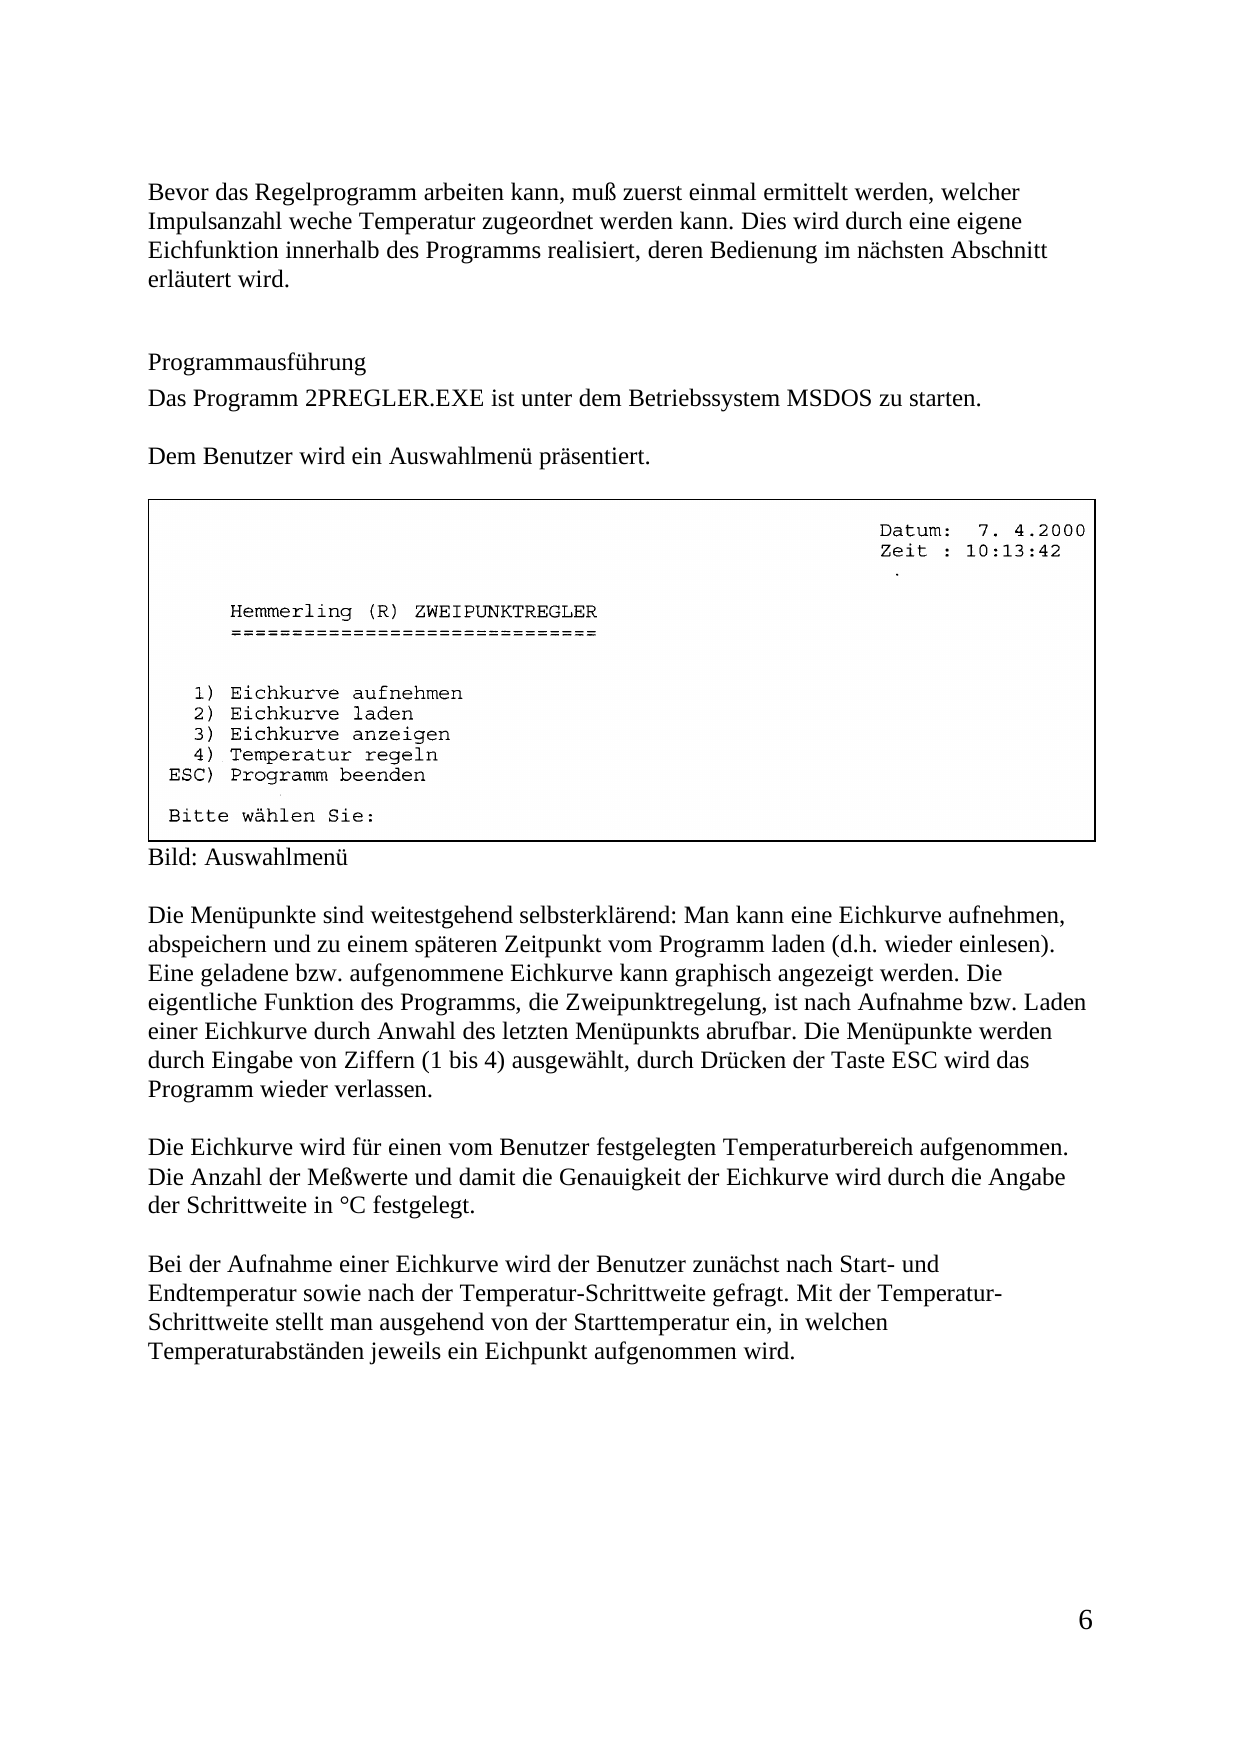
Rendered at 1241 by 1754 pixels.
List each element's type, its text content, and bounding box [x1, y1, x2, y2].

text Das Programm 2PREGLER.EXE ist unter dem Betriebssystem MSDOS zu starten. [148, 382, 1092, 411]
text Bild: Auswahlmenü [148, 842, 1092, 871]
text Dem Benutzer wird ein Auswahlmenü präsentiert. [148, 441, 1092, 469]
text Die Eichkurve wird für einen vom Benutzer festgelegten Temperaturbereich aufgenommen. Die Anzahl der Meßwerte und damit die Genauigkeit der Eichkurve wird durch die Angabe der Schrittweite in °C festgelegt. [148, 1132, 1092, 1219]
subtitle Programmausführung [148, 347, 1092, 376]
text Bevor das Regelprogramm arbeiten kann, muß zuerst einmal ermittelt werden, welcher Impulsanzahl weche Temperatur zugeordnet werden kann. Dies wird durch eine eigene Eichfunktion innerhalb des Programms realisiert, deren Bedienung im nächsten Abschnitt erläutert wird. [148, 177, 1092, 293]
text Die Menüpunkte sind weitestgehend selbsterklärend: Man kann eine Eichkurve aufnehmen, abspeichern und zu einem späteren Zeitpunkt vom Programm laden (d.h. wieder einlesen). Eine geladene bzw. aufgenommene Eichkurve kann graphisch angezeigt werden. Die eigentliche Funktion des Programms, die Zweipunktregelung, ist nach Aufnahme bzw. Laden einer Eichkurve durch Anwahl des letzten Menüpunkts abrufbar. Die Menüpunkte werden durch Eingabe von Ziffern (1 bis 4) ausgewählt, durch Drücken der Taste ESC wird das Programm wieder verlassen. [148, 900, 1092, 1103]
text Bei der Aufnahme einer Eichkurve wird der Benutzer zunächst nach Start- und Endtemperatur sowie nach der Temperatur-Schrittweite gefragt. Mit der Temperatur-Schrittweite stellt man ausgehend von der Starttemperatur ein, in welchen Temperaturabständen jeweils ein Eichpunkt aufgenommen wird. [148, 1248, 1092, 1365]
